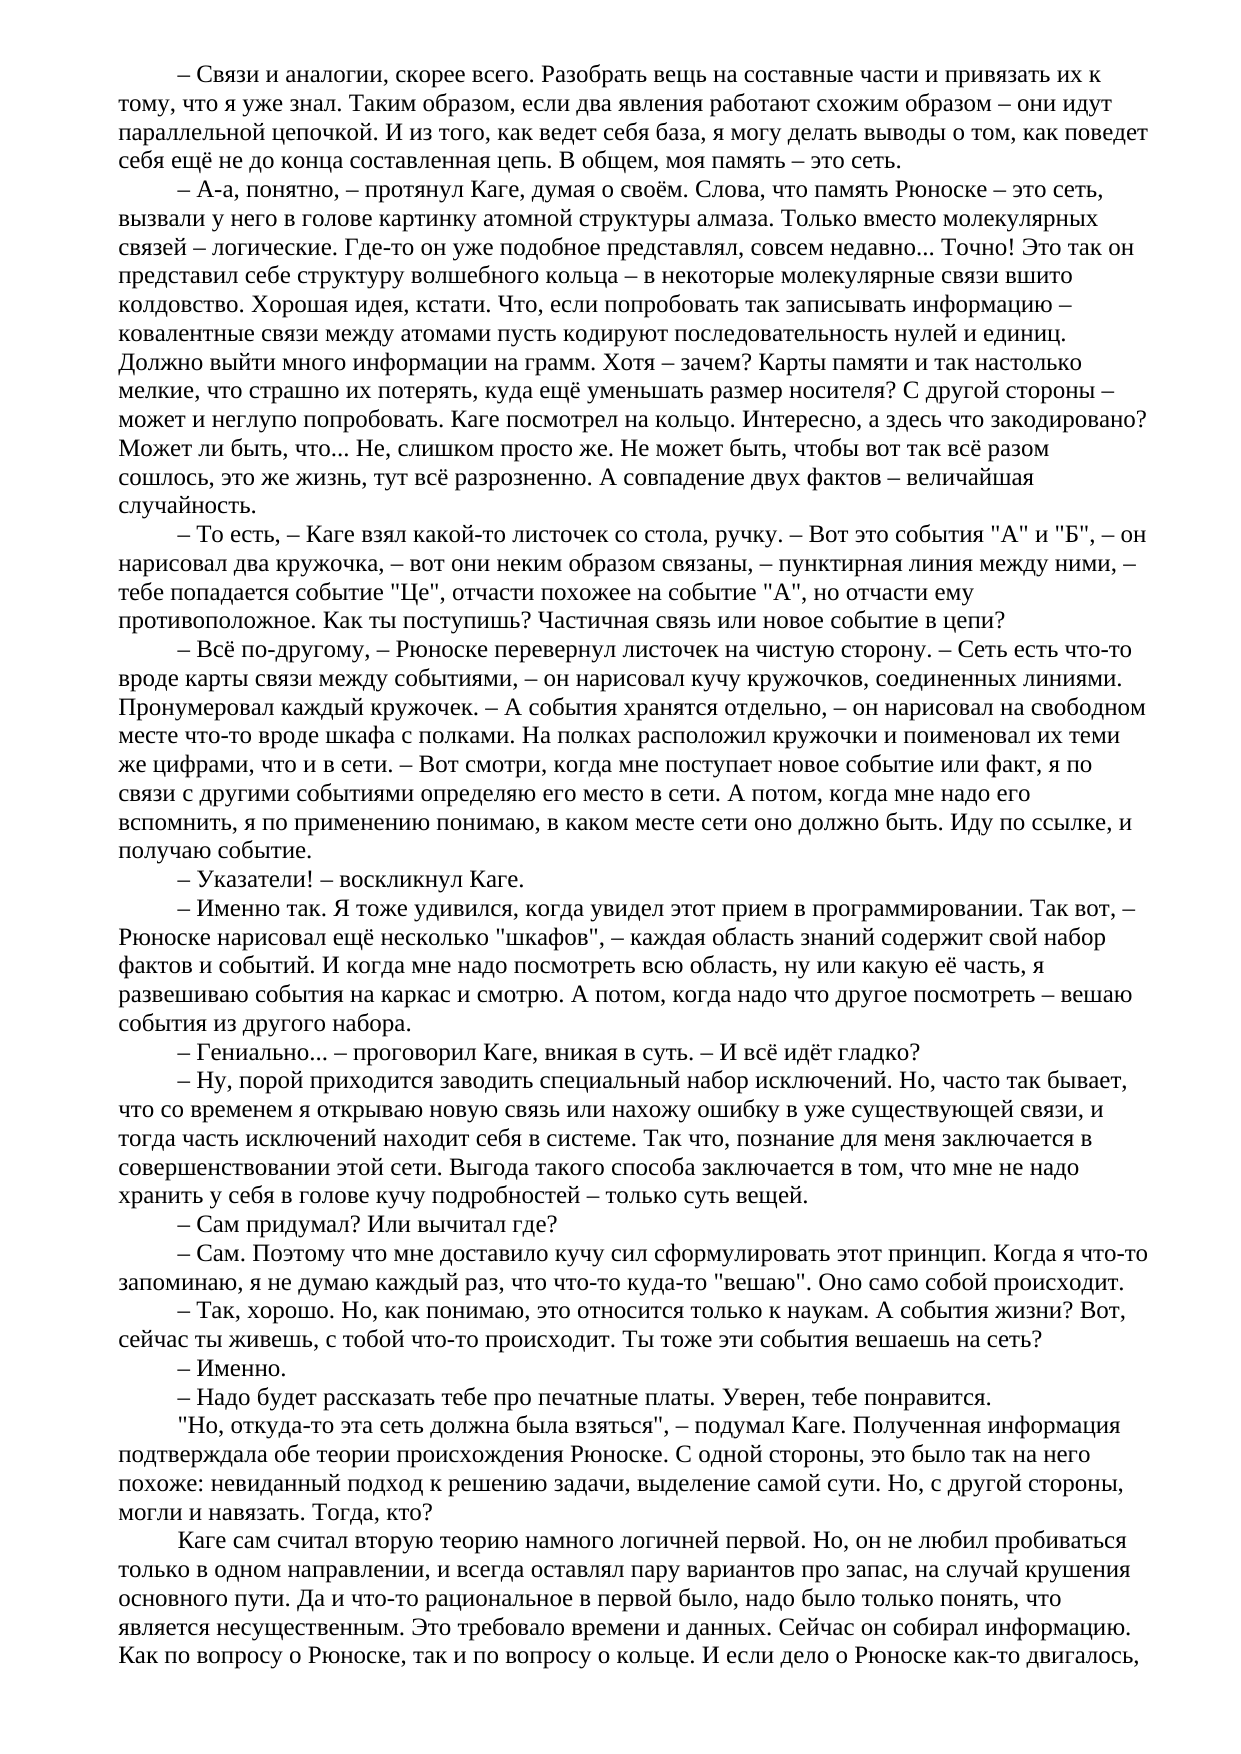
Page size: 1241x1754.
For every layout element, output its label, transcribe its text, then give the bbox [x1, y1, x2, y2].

text – Так, хорошо. Но, как понимаю, это относится только к наукам. А события жизни? Вот, сейчас ты живешь, с тобой что-то происходит. Ты тоже эти события вешаешь на сеть? [118, 1295, 1152, 1353]
text – То есть, – Каге взял какой-то листочек со стола, ручку. – Вот это события "А" и "Б", – он нарисовал два кружочка, – вот они неким образом связаны, – пунктирная линия между ними, – тебе попадается событие "Це", отчасти похожее на событие "А", но отчасти ему противоположное. Как ты поступишь? Частичная связь или новое событие в цепи? [118, 519, 1152, 634]
text – А-а, понятно, – протянул Каге, думая о своём. Слова, что память Рюноске – это сеть, вызвали у него в голове картинку атомной структуры алмаза. Только вместо молекулярных связей – логические. Где-то он уже подобное представлял, совсем недавно... Точно! Это так он представил себе структуру волшебного кольца – в некоторые молекулярные связи вшито колдовство. Хорошая идея, кстати. Что, если попробовать так записывать информацию – ковалентные связи между атомами пусть кодируют последовательность нулей и единиц. Должно выйти много информации на грамм. Хотя – зачем? Карты памяти и так настолько мелкие, что страшно их потерять, куда ещё уменьшать размер носителя? С другой стороны – может и неглупо попробовать. Каге посмотрел на кольцо. Интересно, а здесь что закодировано? Может ли быть, что... Не, слишком просто же. Не может быть, чтобы вот так всё разом сошлось, это же жизнь, тут всё разрозненно. А совпадение двух фактов – величайшая случайность. [118, 174, 1152, 519]
text – Ну, порой приходится заводить специальный набор исключений. Но, часто так бывает, что со временем я открываю новую связь или нахожу ошибку в уже существующей связи, и тогда часть исключений находит себя в системе. Так что, познание для меня заключается в совершенствовании этой сети. Выгода такого способа заключается в том, что мне не надо хранить у себя в голове кучу подробностей – только суть вещей. [118, 1065, 1152, 1209]
text – Надо будет рассказать тебе про печатные платы. Уверен, тебе понравится. [118, 1382, 1152, 1410]
text – Гениально... – проговорил Каге, вникая в суть. – И всё идёт гладко? [118, 1037, 1152, 1065]
text – Именно так. Я тоже удивился, когда увидел этот прием в программировании. Так вот, – Рюноске нарисовал ещё несколько "шкафов", – каждая область знаний содержит свой набор фактов и событий. И когда мне надо посмотреть всю область, ну или какую её часть, я развешиваю события на каркас и смотрю. А потом, когда надо что другое посмотреть – вешаю события из другого набора. [118, 893, 1152, 1037]
text – Указатели! – воскликнул Каге. [118, 864, 1152, 893]
text – Именно. [118, 1353, 1152, 1382]
text – Сам. Поэтому что мне доставило кучу сил сформулировать этот принцип. Когда я что-то запоминаю, я не думаю каждый раз, что что-то куда-то "вешаю". Оно само собой происходит. [118, 1238, 1152, 1295]
text – Сам придумал? Или вычитал где? [118, 1209, 1152, 1238]
text – Связи и аналогии, скорее всего. Разобрать вещь на составные части и привязать их к тому, что я уже знал. Таким образом, если два явления работают схожим образом – они идут параллельной цепочкой. И из того, как ведет себя база, я могу делать выводы о том, как поведет себя ещё не до конца составленная цепь. В общем, моя память – это сеть. [118, 59, 1152, 174]
text "Но, откуда-то эта сеть должна была взяться", – подумал Каге. Полученная информация подтверждала обе теории происхождения Рюноске. С одной стороны, это было так на него похоже: невиданный подход к решению задачи, выделение самой сути. Но, с другой стороны, могли и навязать. Тогда, кто? [118, 1410, 1152, 1525]
text – Всё по-другому, – Рюноске перевернул листочек на чистую сторону. – Сеть есть что-то вроде карты связи между событиями, – он нарисовал кучу кружочков, соединенных линиями. Пронумеровал каждый кружочек. – А события хранятся отдельно, – он нарисовал на свободном месте что-то вроде шкафа с полками. На полках расположил кружочки и поименовал их теми же цифрами, что и в сети. – Вот смотри, когда мне поступает новое событие или факт, я по связи с другими событиями определяю его место в сети. А потом, когда мне надо его вспомнить, я по применению понимаю, в каком месте сети оно должно быть. Иду по ссылке, и получаю событие. [118, 634, 1152, 864]
text Каге сам считал вторую теорию намного логичней первой. Но, он не любил пробиваться только в одном направлении, и всегда оставлял пару вариантов про запас, на случай крушения основного пути. Да и что-то рациональное в первой было, надо было только понять, что является несущественным. Это требовало времени и данных. Сейчас он собирал информацию. Как по вопросу о Рюноске, так и по вопросу о кольце. И если дело о Рюноске как-то двигалось, [118, 1525, 1152, 1669]
